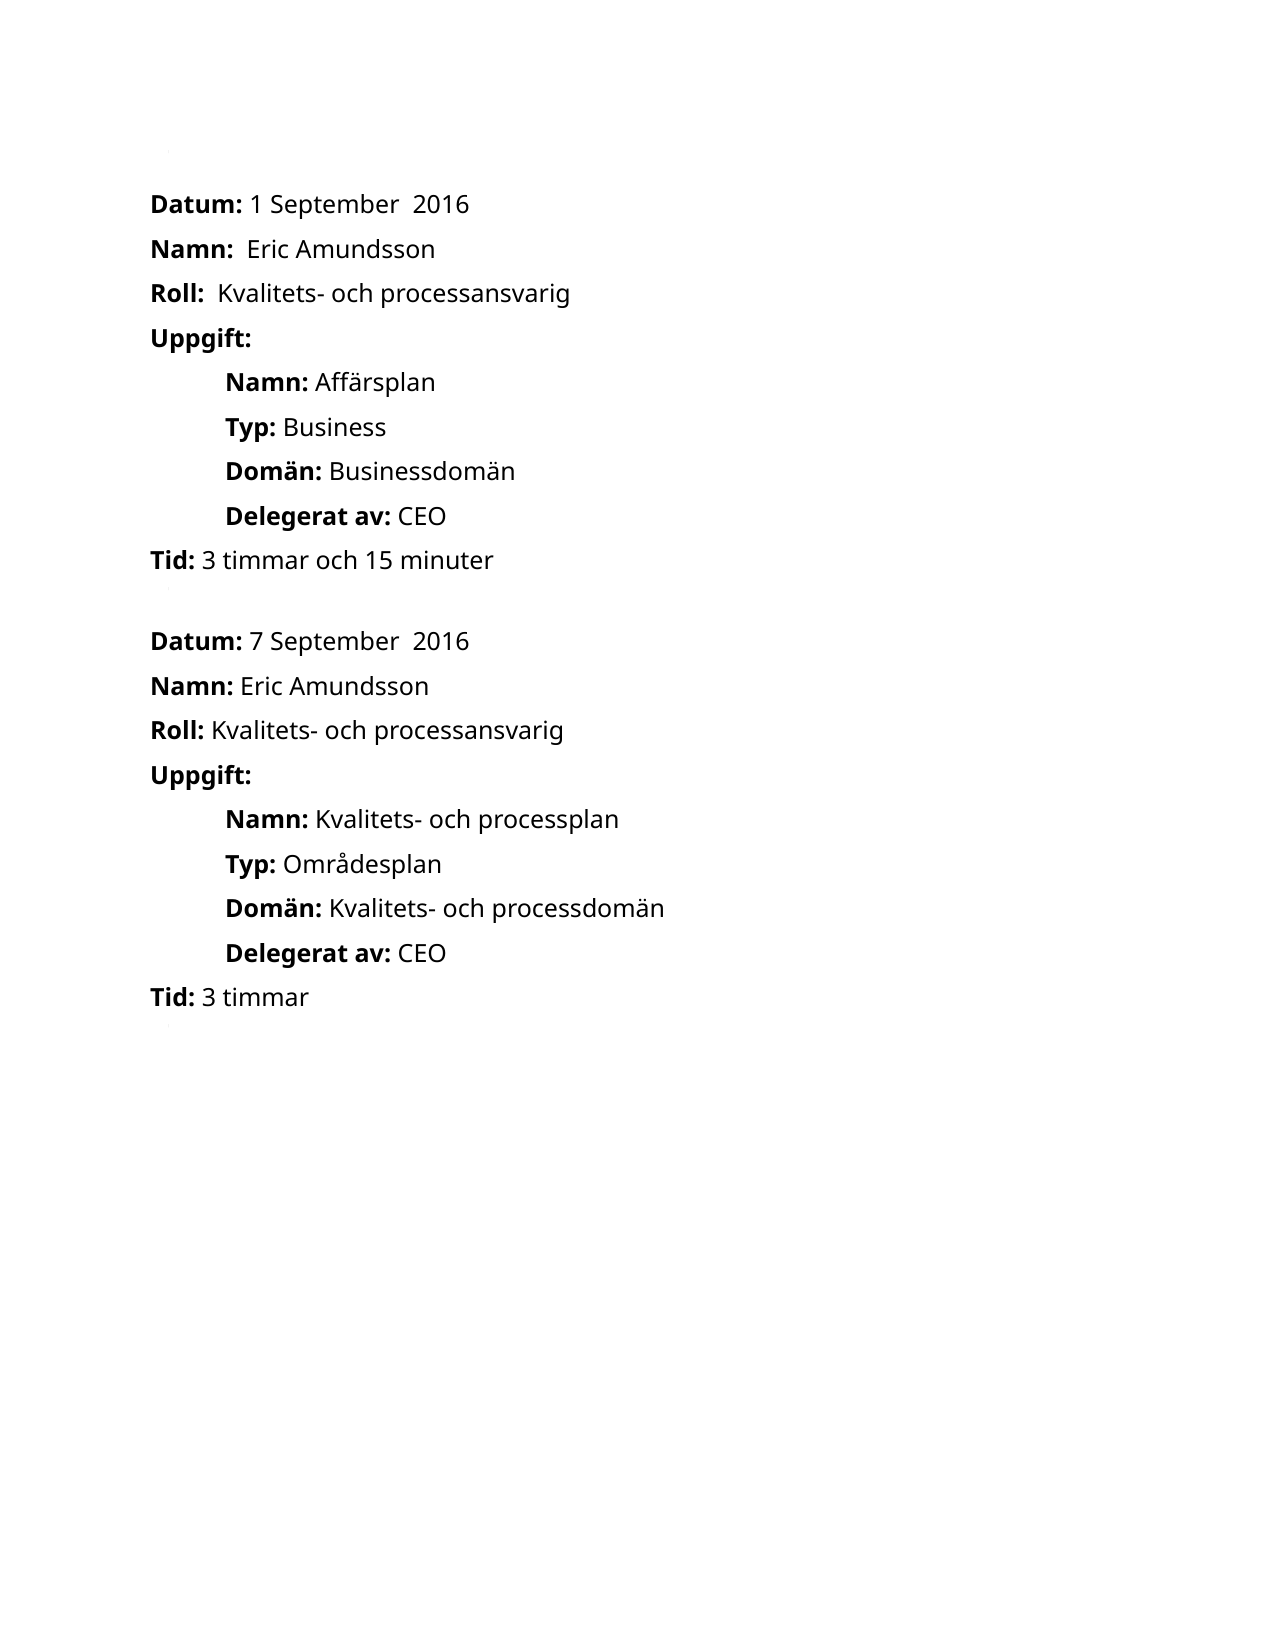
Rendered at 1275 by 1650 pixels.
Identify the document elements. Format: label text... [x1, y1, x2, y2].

text Domän: Businessdomän [225, 454, 1125, 488]
text Namn: Eric Amundsson [150, 231, 1125, 265]
text Delegerat av: CEO [225, 498, 1125, 532]
text Uppgift: [150, 320, 1125, 354]
text Roll: Kvalitets- och processansvarig [150, 713, 1125, 747]
text Delegerat av: CEO [225, 935, 1125, 969]
text Namn: Kvalitets- och processplan [225, 802, 1125, 836]
text Domän: Kvalitets- och processdomän [225, 891, 1125, 925]
text Tid: 3 timmar och 15 minuter [150, 543, 1125, 577]
text Uppgift: [150, 757, 1125, 791]
text Datum: 7 September 2016 [150, 624, 1125, 658]
text Tid: 3 timmar [150, 980, 1125, 1014]
text Roll: Kvalitets- och processansvarig [150, 276, 1125, 310]
text Typ: Business [225, 409, 1125, 443]
text Namn: Eric Amundsson [150, 668, 1125, 702]
text Namn: Affärsplan [225, 365, 1125, 399]
text Datum: 1 September 2016 [150, 187, 1125, 221]
text Typ: Områdesplan [225, 846, 1125, 880]
